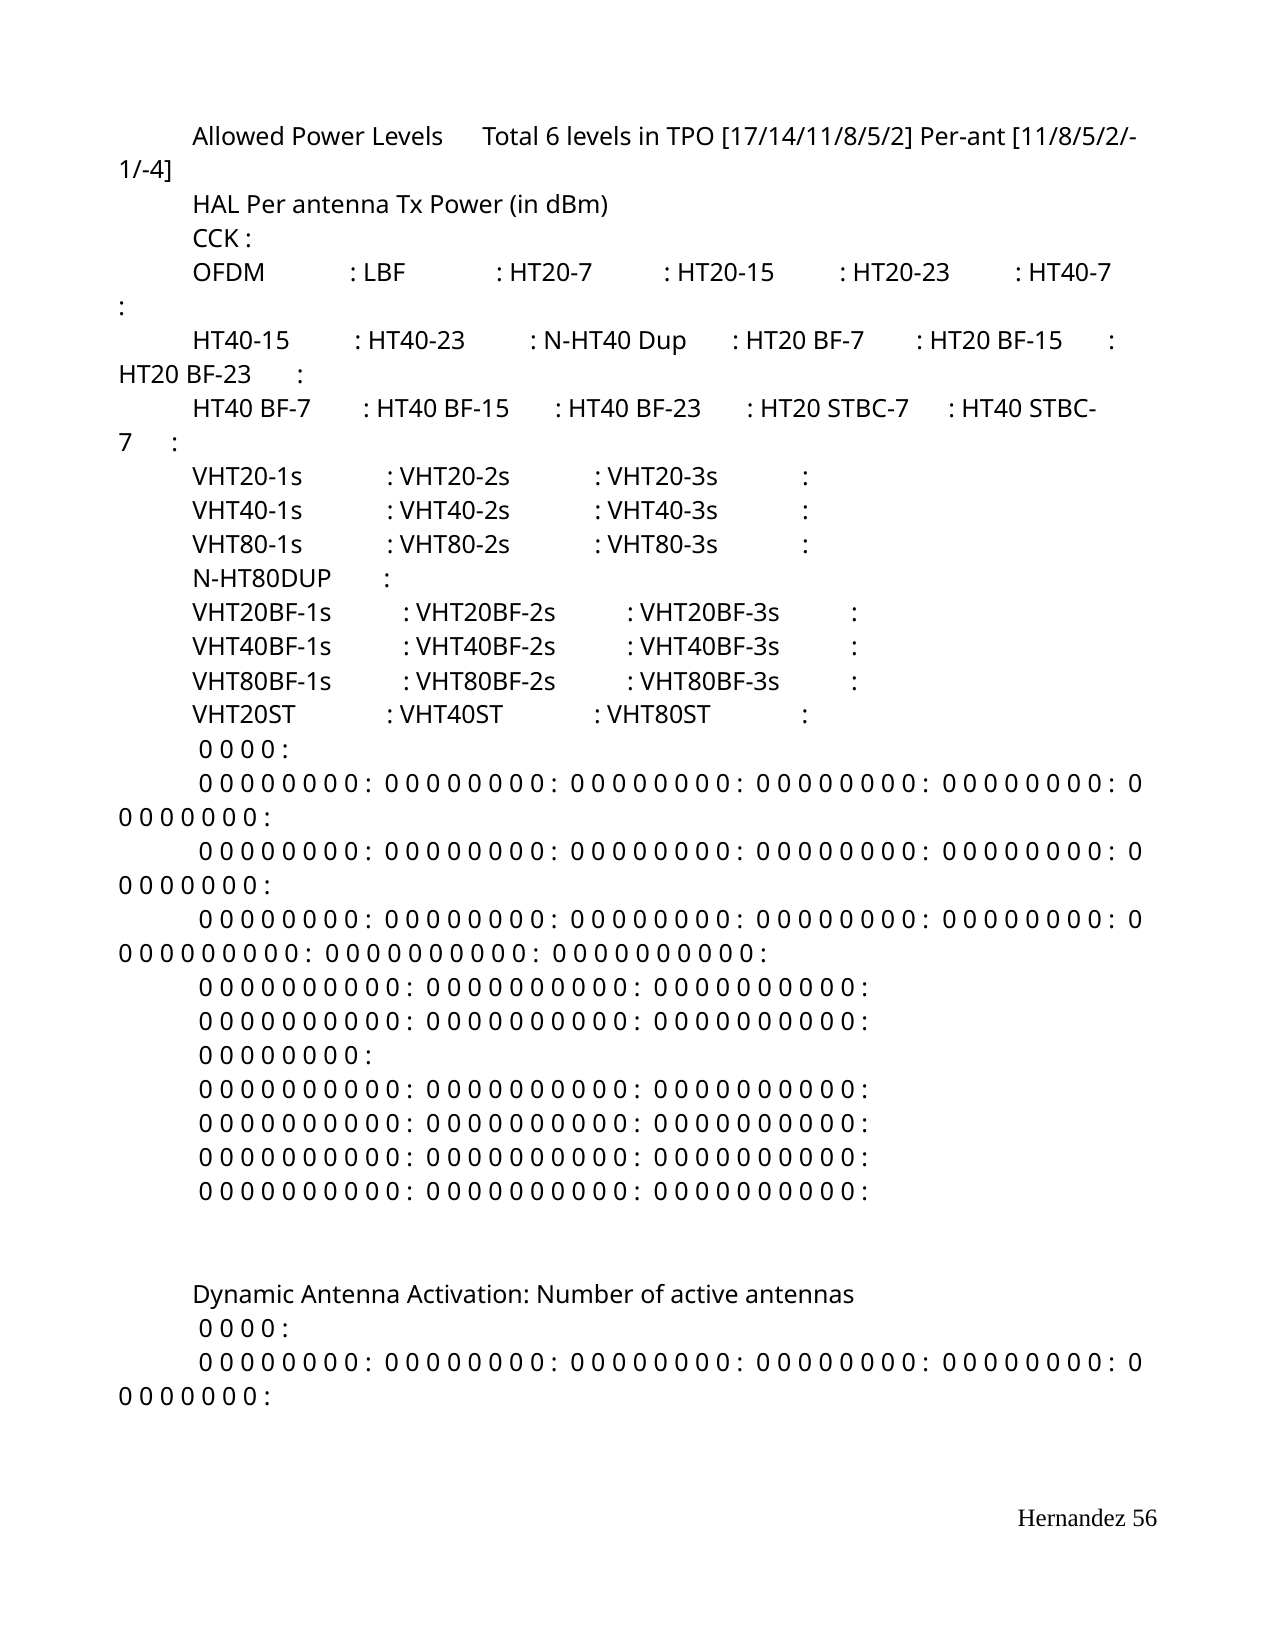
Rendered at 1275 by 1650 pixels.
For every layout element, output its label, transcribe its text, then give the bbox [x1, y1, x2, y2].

text CCK : [118, 220, 1157, 254]
text 0 0 0 0 0 0 0 0 0 0 : 0 0 0 0 0 0 0 0 0 0 : 0 0 0 0 0 0 0 0 0 0 : [118, 1140, 1157, 1174]
text 0 0 0 0 0 0 0 0 0 0 : 0 0 0 0 0 0 0 0 0 0 : 0 0 0 0 0 0 0 0 0 0 : [118, 1004, 1157, 1038]
text OFDM : LBF : HT20-7 : HT20-15 : HT20-23 : HT40-7 : [118, 254, 1157, 322]
text VHT40-1s : VHT40-2s : VHT40-3s : [118, 493, 1157, 527]
text 0 0 0 0 0 0 0 0 0 0 : 0 0 0 0 0 0 0 0 0 0 : 0 0 0 0 0 0 0 0 0 0 : [118, 1072, 1157, 1106]
text VHT20-1s : VHT20-2s : VHT20-3s : [118, 459, 1157, 493]
text Dynamic Antenna Activation: Number of active antennas [118, 1276, 1157, 1310]
text VHT80BF-1s : VHT80BF-2s : VHT80BF-3s : [118, 663, 1157, 697]
text 0 0 0 0 : [118, 731, 1157, 765]
text HAL Per antenna Tx Power (in dBm) [118, 186, 1157, 220]
text 0 0 0 0 0 0 0 0 : 0 0 0 0 0 0 0 0 : 0 0 0 0 0 0 0 0 : 0 0 0 0 0 0 0 0 : 0 0 0 0 0 0 0 0 : 0 0 0 0 0 0 0 0 0 0 : 0 0 0 0 0 0 0 0 0 0 : 0 0 0 0 0 0 0 0 0 0 : [118, 902, 1157, 970]
text Allowed Power Levels Total 6 levels in TPO [17/14/11/8/5/2] Per-ant [11/8/5/2/-1/-4] [118, 118, 1157, 186]
text N-HT80DUP : [118, 561, 1157, 595]
text VHT80-1s : VHT80-2s : VHT80-3s : [118, 527, 1157, 561]
text 0 0 0 0 : [118, 1310, 1157, 1344]
text HT40 BF-7 : HT40 BF-15 : HT40 BF-23 : HT20 STBC-7 : HT40 STBC-7 : [118, 391, 1157, 459]
text 0 0 0 0 0 0 0 0 : 0 0 0 0 0 0 0 0 : 0 0 0 0 0 0 0 0 : 0 0 0 0 0 0 0 0 : 0 0 0 0 0 0 0 0 : 0 0 0 0 0 0 0 0 : [118, 833, 1157, 902]
text 0 0 0 0 0 0 0 0 0 0 : 0 0 0 0 0 0 0 0 0 0 : 0 0 0 0 0 0 0 0 0 0 : [118, 1174, 1157, 1208]
text VHT20BF-1s : VHT20BF-2s : VHT20BF-3s : [118, 595, 1157, 629]
text VHT40BF-1s : VHT40BF-2s : VHT40BF-3s : [118, 629, 1157, 663]
text 0 0 0 0 0 0 0 0 0 0 : 0 0 0 0 0 0 0 0 0 0 : 0 0 0 0 0 0 0 0 0 0 : [118, 970, 1157, 1004]
text VHT20ST : VHT40ST : VHT80ST : [118, 697, 1157, 731]
text 0 0 0 0 0 0 0 0 : [118, 1038, 1157, 1072]
text 0 0 0 0 0 0 0 0 : 0 0 0 0 0 0 0 0 : 0 0 0 0 0 0 0 0 : 0 0 0 0 0 0 0 0 : 0 0 0 0 0 0 0 0 : 0 0 0 0 0 0 0 0 : [118, 1344, 1157, 1412]
text 0 0 0 0 0 0 0 0 0 0 : 0 0 0 0 0 0 0 0 0 0 : 0 0 0 0 0 0 0 0 0 0 : [118, 1106, 1157, 1140]
text 0 0 0 0 0 0 0 0 : 0 0 0 0 0 0 0 0 : 0 0 0 0 0 0 0 0 : 0 0 0 0 0 0 0 0 : 0 0 0 0 0 0 0 0 : 0 0 0 0 0 0 0 0 : [118, 765, 1157, 833]
text HT40-15 : HT40-23 : N-HT40 Dup : HT20 BF-7 : HT20 BF-15 : HT20 BF-23 : [118, 322, 1157, 391]
